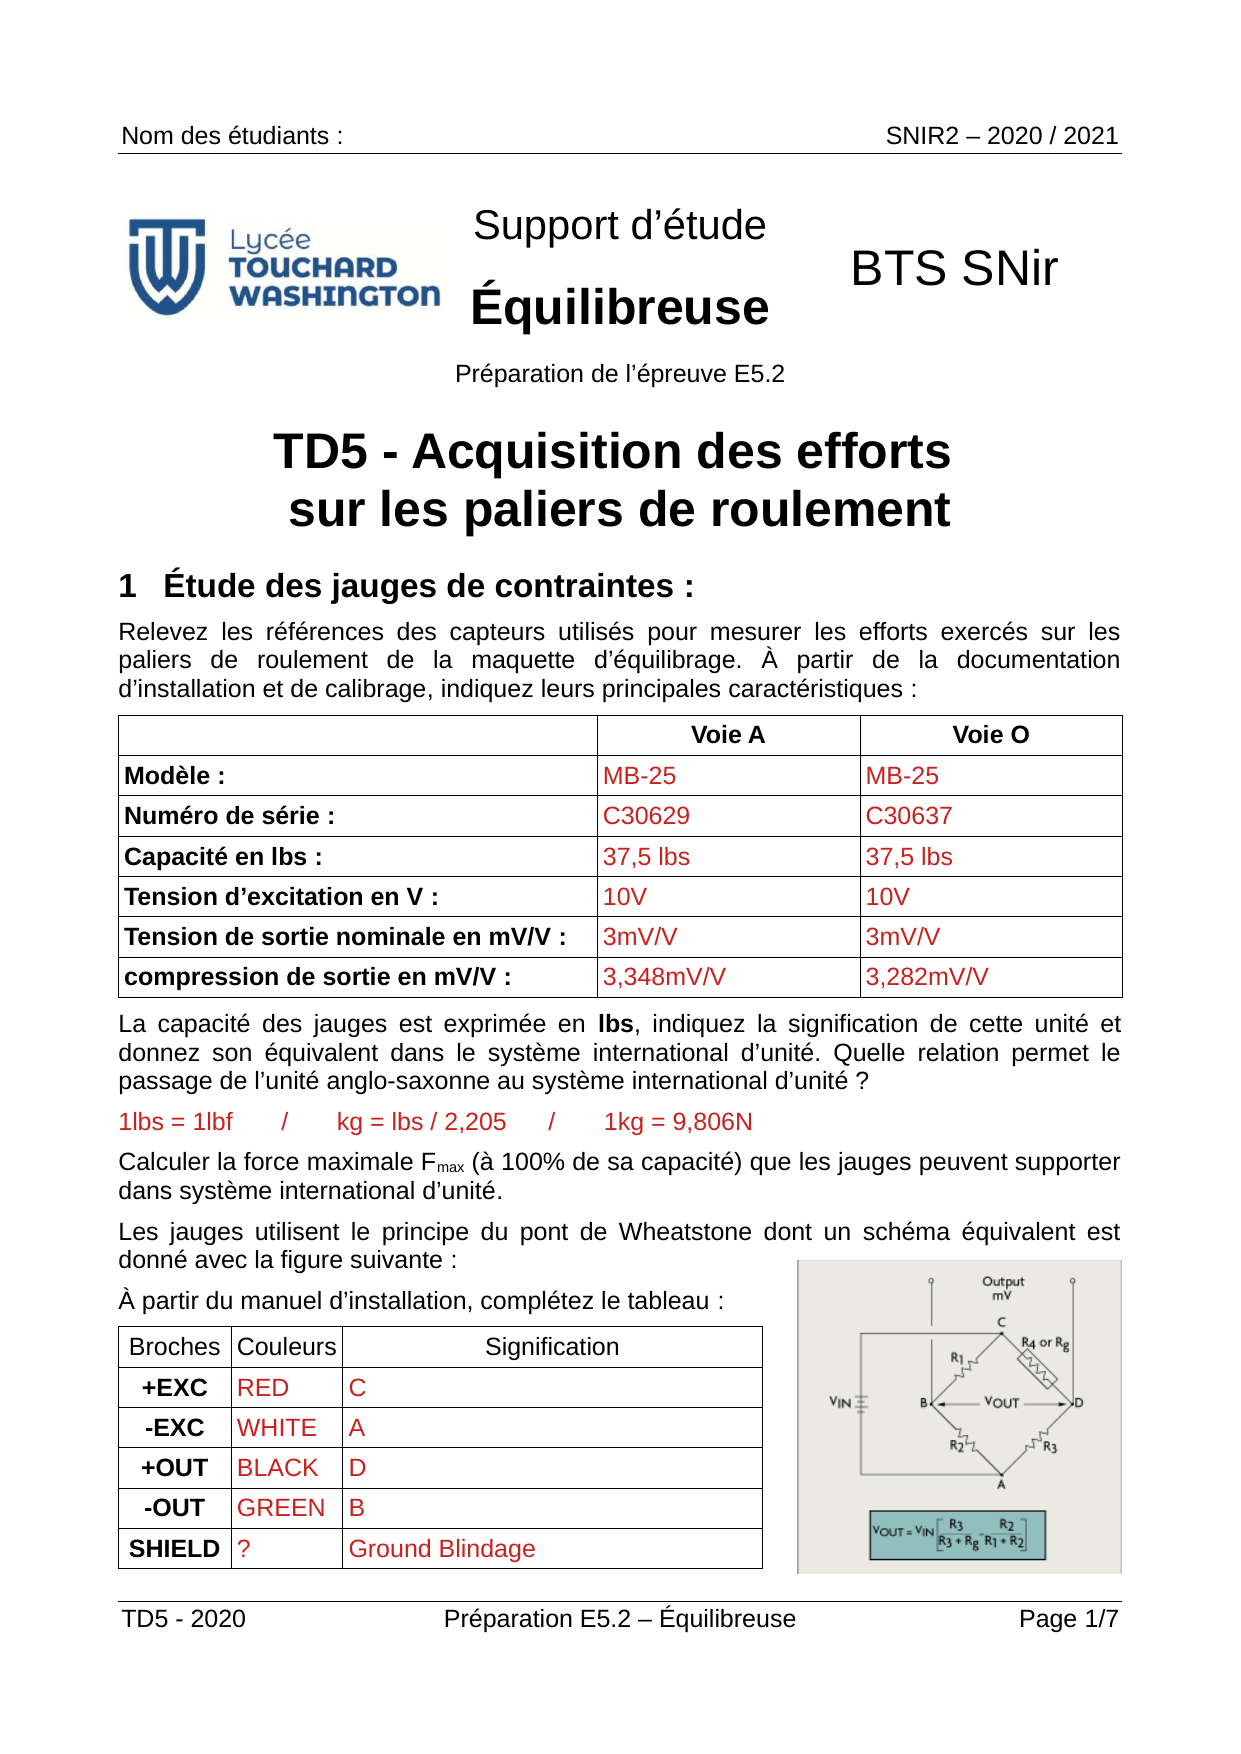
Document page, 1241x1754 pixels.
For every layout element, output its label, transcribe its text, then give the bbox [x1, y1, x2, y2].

table_cell C30637 [861, 796, 1122, 836]
table_cell Capacité en lbs : [119, 837, 597, 876]
table_cell Modèle : [119, 756, 597, 795]
text Relevez les références des capteurs utilisés pour mesurer les efforts exercés sur les paliers de roulement de la maquette d’équilibrage. À partir de la documentation d’installation et de calibrage, indiquez leurs principales caractéristiques : [118, 617, 1122, 703]
table_cell 10V [861, 877, 1122, 916]
table_header Couleurs [232, 1327, 342, 1367]
table_header BTS SNir [788, 182, 1122, 353]
table_cell WHITE [232, 1408, 342, 1447]
table_header [118, 182, 453, 353]
table_cell ? [232, 1529, 342, 1568]
table_cell BLACK [232, 1448, 342, 1488]
table_cell 3,282mV/V [861, 958, 1122, 997]
table_cell RED [232, 1368, 342, 1407]
text La capacité des jauges est exprimée en lbs, indiquez la signification de cette unité et donnez son équivalent dans le système international d’unité. Quelle relation permet le passage de l’unité anglo-saxonne au système international d’unité ? [118, 1009, 1122, 1095]
table_cell -OUT [119, 1489, 231, 1528]
table_cell 3,348mV/V [598, 958, 860, 997]
table_cell GREEN [232, 1489, 342, 1528]
subtitle Étude des jauges de contraintes : [118, 566, 1122, 605]
table_header Voie O [861, 716, 1122, 755]
table_header Voie A [598, 716, 860, 755]
table_cell 3mV/V [598, 917, 860, 957]
picture [123, 212, 447, 319]
table_cell 3mV/V [861, 917, 1122, 957]
table_header Broches [119, 1327, 231, 1367]
table_cell C30629 [598, 796, 860, 836]
table_header Signification [343, 1327, 762, 1367]
table_cell compression de sortie en mV/V : [119, 958, 597, 997]
table_cell +OUT [119, 1448, 231, 1488]
table_cell MB-25 [861, 756, 1122, 795]
picture [797, 1260, 1122, 1574]
text Les jauges utilisent le principe du pont de Wheatstone dont un schéma équivalent est donné avec la figure suivante : [118, 1217, 1122, 1274]
table_cell 37,5 lbs [598, 837, 860, 876]
table_cell D [343, 1448, 762, 1488]
table_cell +EXC [119, 1368, 231, 1407]
table_cell Ground Blindage [343, 1529, 762, 1568]
table_cell 37,5 lbs [861, 837, 1122, 876]
table_cell A [343, 1408, 762, 1447]
table_cell C [343, 1368, 762, 1407]
text À partir du manuel d’installation, complétez le tableau : [118, 1286, 797, 1314]
title TD5 - Acquisition des efforts sur les paliers de roulement [118, 422, 1122, 537]
table_cell Préparation de l’épreuve E5.2 [118, 353, 1122, 393]
table_cell B [343, 1489, 762, 1528]
table_header Support d’étude Équilibreuse [453, 182, 787, 353]
text Calculer la force maximale Fmax (à 100% de sa capacité) que les jauges peuvent supporter dans système international d’unité. [118, 1147, 1122, 1205]
table_cell MB-25 [598, 756, 860, 795]
table_cell Numéro de série : [119, 796, 597, 836]
table_cell -EXC [119, 1408, 231, 1447]
table_cell SHIELD [119, 1529, 231, 1568]
text 1lbs = 1lbf / kg = lbs / 2,205 / 1kg = 9,806N [118, 1107, 1122, 1136]
table_cell Tension de sortie nominale en mV/V : [119, 917, 597, 957]
table_header [119, 716, 597, 755]
table_cell 10V [598, 877, 860, 916]
table_cell Tension d’excitation en V : [119, 877, 597, 916]
